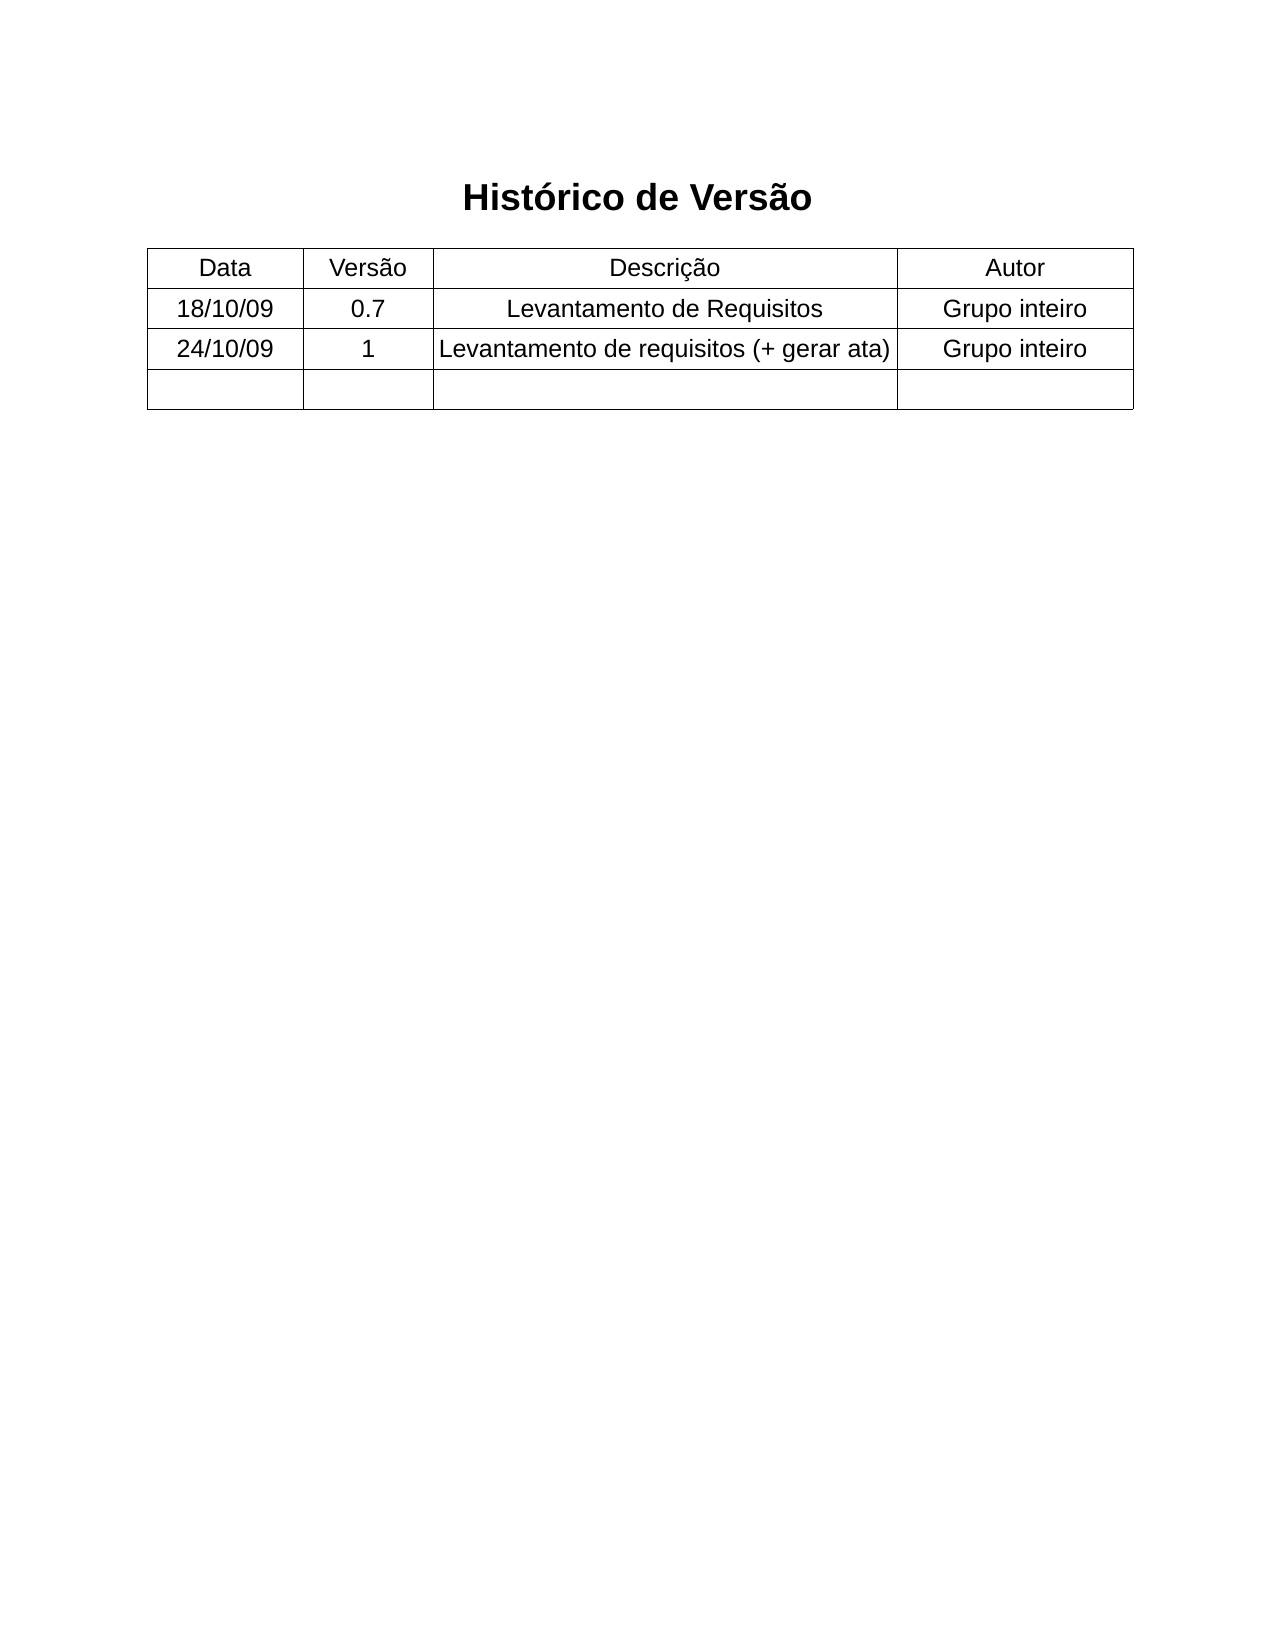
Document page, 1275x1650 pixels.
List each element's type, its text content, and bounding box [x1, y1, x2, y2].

table_header Data [148, 249, 303, 288]
table_cell Levantamento de Requisitos [434, 289, 897, 328]
table_cell Grupo inteiro [898, 329, 1133, 368]
table_cell 24/10/09 [148, 329, 303, 368]
table_cell [434, 370, 897, 409]
title Histórico de Versão [118, 176, 1157, 219]
table_cell [898, 370, 1133, 409]
table_cell [148, 370, 303, 409]
table_cell Grupo inteiro [898, 289, 1133, 328]
table_header Versão [304, 249, 433, 288]
table_cell Levantamento de requisitos (+ gerar ata) [434, 329, 897, 368]
table_cell 1 [304, 329, 433, 368]
table_cell [304, 370, 433, 409]
table_header Descrição [434, 249, 897, 288]
table_cell 18/10/09 [148, 289, 303, 328]
table_header Autor [898, 249, 1133, 288]
table_cell 0.7 [304, 289, 433, 328]
